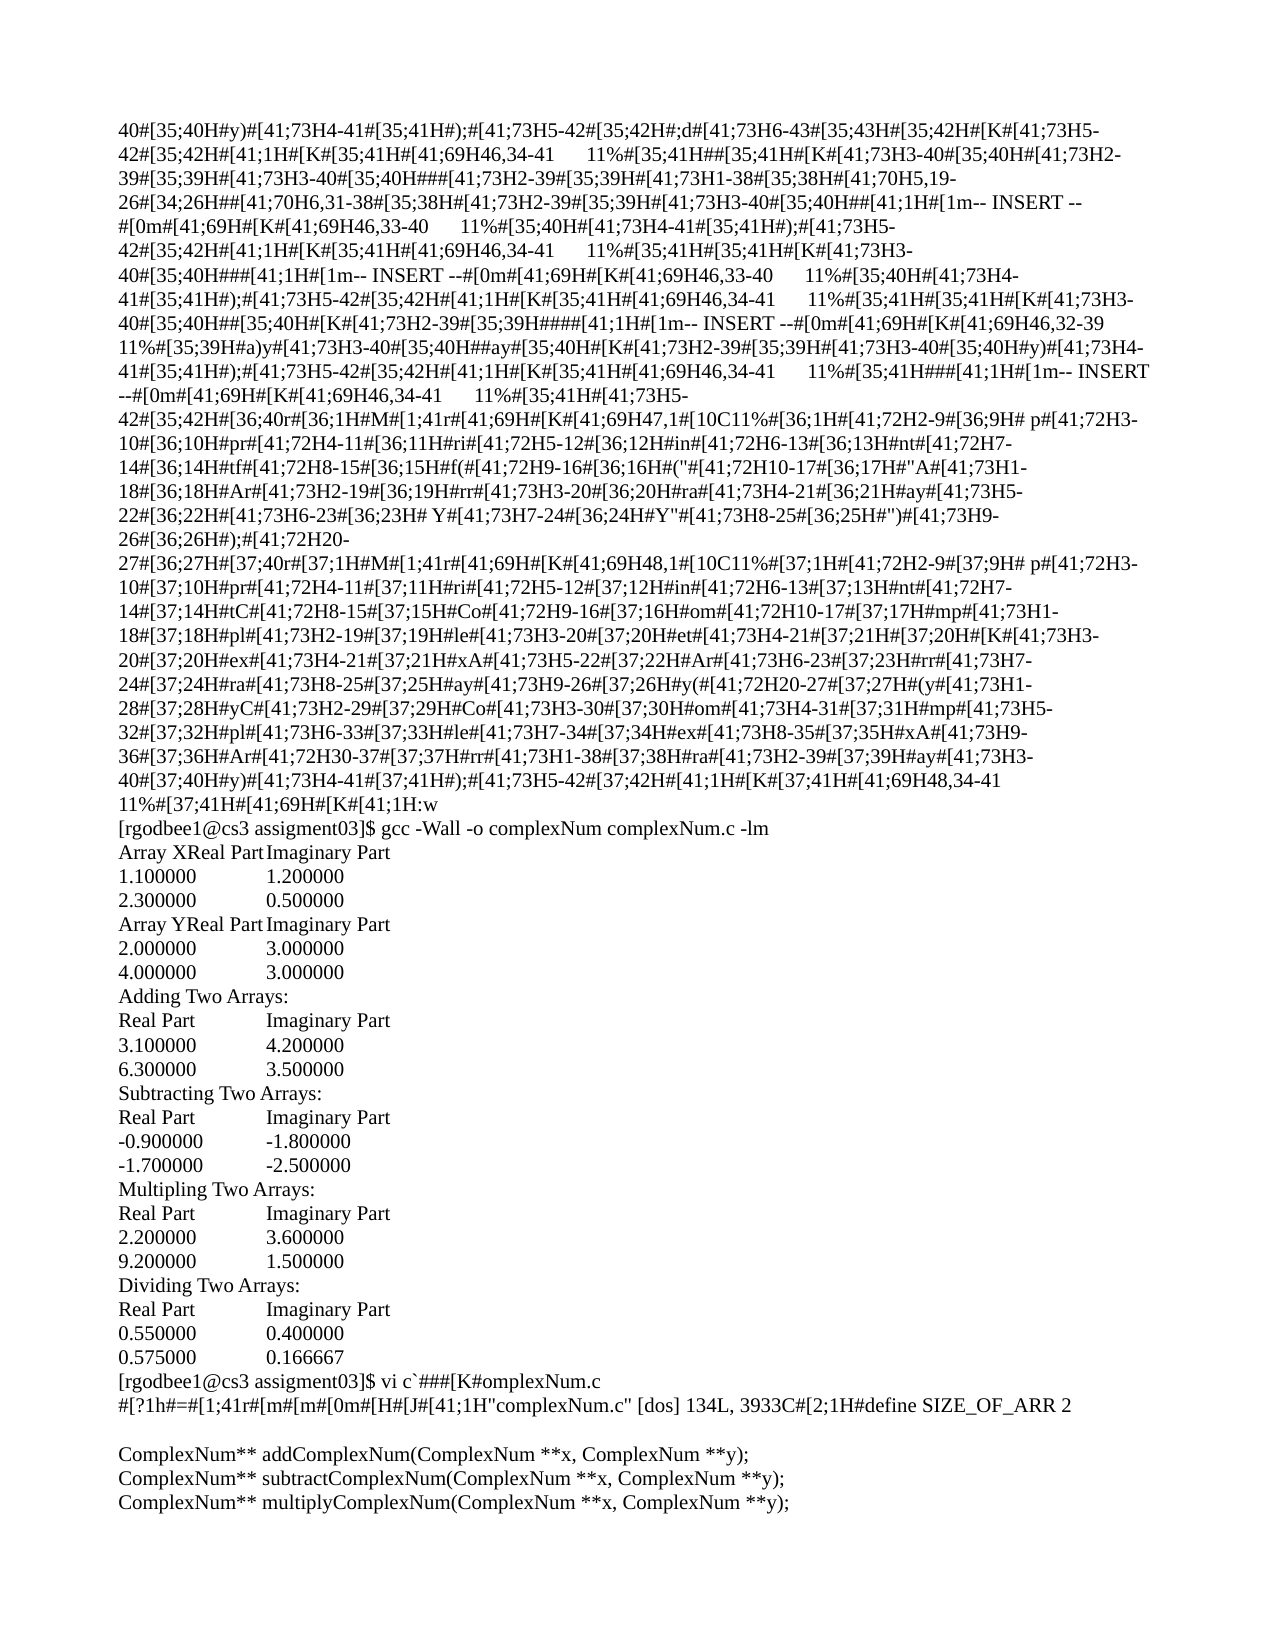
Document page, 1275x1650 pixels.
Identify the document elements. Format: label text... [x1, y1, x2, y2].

text ComplexNum** subtractComplexNum(ComplexNum **x, ComplexNum **y); [118, 1466, 1157, 1490]
text Real Part Imaginary Part [118, 1201, 1157, 1225]
text 2.200000 3.600000 [118, 1225, 1157, 1249]
text Real Part Imaginary Part [118, 1297, 1157, 1321]
text #[?1h#=#[1;41r#[m#[m#[0m#[H#[J#[41;1H"complexNum.c" [dos] 134L, 3933C#[2;1H#define SIZE_OF_ARR 2 [118, 1393, 1157, 1417]
text [rgodbee1@cs3 assigment03]$ vi c`###[K#omplexNum.c [118, 1369, 1157, 1393]
text -0.900000 -1.800000 [118, 1129, 1157, 1153]
text [rgodbee1@cs3 assigment03]$ gcc -Wall -o complexNum complexNum.c -lm [118, 816, 1157, 840]
text 6.300000 3.500000 [118, 1057, 1157, 1081]
text 3.100000 4.200000 [118, 1032, 1157, 1057]
text 1.100000 1.200000 [118, 864, 1157, 888]
text 2.000000 3.000000 [118, 936, 1157, 960]
text Adding Two Arrays: [118, 984, 1157, 1008]
text 2.300000 0.500000 [118, 888, 1157, 912]
text Multipling Two Arrays: [118, 1177, 1157, 1201]
text Dividing Two Arrays: [118, 1273, 1157, 1297]
text Real Part Imaginary Part [118, 1105, 1157, 1129]
text Real Part Imaginary Part [118, 1008, 1157, 1032]
text -1.700000 -2.500000 [118, 1153, 1157, 1177]
text Subtracting Two Arrays: [118, 1081, 1157, 1105]
text ComplexNum** multiplyComplexNum(ComplexNum **x, ComplexNum **y); [118, 1490, 1157, 1514]
text ComplexNum** addComplexNum(ComplexNum **x, ComplexNum **y); [118, 1442, 1157, 1466]
text 0.575000 0.166667 [118, 1345, 1157, 1369]
text Array YReal Part Imaginary Part [118, 912, 1157, 936]
text Array XReal Part Imaginary Part [118, 840, 1157, 864]
text 0.550000 0.400000 [118, 1321, 1157, 1345]
text 9.200000 1.500000 [118, 1249, 1157, 1273]
text 4.000000 3.000000 [118, 960, 1157, 984]
text 40#[35;40H#y)#[41;73H4-41#[35;41H#);#[41;73H5-42#[35;42H#;d#[41;73H6-43#[35;43H#[35;42H#[K#[41;73H5-42#[35;42H#[41;1H#[K#[35;41H#[41;69H46,34-41 11%#[35;41H##[35;41H#[K#[41;73H3-40#[35;40H#[41;73H2-39#[35;39H#[41;73H3-40#[35;40H###[41;73H2-39#[35;39H#[41;73H1-38#[35;38H#[41;70H5,19-26#[34;26H##[41;70H6,31-38#[35;38H#[41;73H2-39#[35;39H#[41;73H3-40#[35;40H##[41;1H#[1m-- INSERT --#[0m#[41;69H#[K#[41;69H46,33-40 11%#[35;40H#[41;73H4-41#[35;41H#);#[41;73H5-42#[35;42H#[41;1H#[K#[35;41H#[41;69H46,34-41 11%#[35;41H#[35;41H#[K#[41;73H3-40#[35;40H###[41;1H#[1m-- INSERT --#[0m#[41;69H#[K#[41;69H46,33-40 11%#[35;40H#[41;73H4-41#[35;41H#);#[41;73H5-42#[35;42H#[41;1H#[K#[35;41H#[41;69H46,34-41 11%#[35;41H#[35;41H#[K#[41;73H3-40#[35;40H##[35;40H#[K#[41;73H2-39#[35;39H####[41;1H#[1m-- INSERT --#[0m#[41;69H#[K#[41;69H46,32-39 11%#[35;39H#a)y#[41;73H3-40#[35;40H##ay#[35;40H#[K#[41;73H2-39#[35;39H#[41;73H3-40#[35;40H#y)#[41;73H4-41#[35;41H#);#[41;73H5-42#[35;42H#[41;1H#[K#[35;41H#[41;69H46,34-41 11%#[35;41H###[41;1H#[1m-- INSERT --#[0m#[41;69H#[K#[41;69H46,34-41 11%#[35;41H#[41;73H5-42#[35;42H#[36;40r#[36;1H#M#[1;41r#[41;69H#[K#[41;69H47,1#[10C11%#[36;1H#[41;72H2-9#[36;9H# p#[41;72H3-10#[36;10H#pr#[41;72H4-11#[36;11H#ri#[41;72H5-12#[36;12H#in#[41;72H6-13#[36;13H#nt#[41;72H7-14#[36;14H#tf#[41;72H8-15#[36;15H#f(#[41;72H9-16#[36;16H#("#[41;72H10-17#[36;17H#"A#[41;73H1-18#[36;18H#Ar#[41;73H2-19#[36;19H#rr#[41;73H3-20#[36;20H#ra#[41;73H4-21#[36;21H#ay#[41;73H5-22#[36;22H#[41;73H6-23#[36;23H# Y#[41;73H7-24#[36;24H#Y"#[41;73H8-25#[36;25H#")#[41;73H9-26#[36;26H#);#[41;72H20-27#[36;27H#[37;40r#[37;1H#M#[1;41r#[41;69H#[K#[41;69H48,1#[10C11%#[37;1H#[41;72H2-9#[37;9H# p#[41;72H3-10#[37;10H#pr#[41;72H4-11#[37;11H#ri#[41;72H5-12#[37;12H#in#[41;72H6-13#[37;13H#nt#[41;72H7-14#[37;14H#tC#[41;72H8-15#[37;15H#Co#[41;72H9-16#[37;16H#om#[41;72H10-17#[37;17H#mp#[41;73H1-18#[37;18H#pl#[41;73H2-19#[37;19H#le#[41;73H3-20#[37;20H#et#[41;73H4-21#[37;21H#[37;20H#[K#[41;73H3-20#[37;20H#ex#[41;73H4-21#[37;21H#xA#[41;73H5-22#[37;22H#Ar#[41;73H6-23#[37;23H#rr#[41;73H7-24#[37;24H#ra#[41;73H8-25#[37;25H#ay#[41;73H9-26#[37;26H#y(#[41;72H20-27#[37;27H#(y#[41;73H1-28#[37;28H#yC#[41;73H2-29#[37;29H#Co#[41;73H3-30#[37;30H#om#[41;73H4-31#[37;31H#mp#[41;73H5-32#[37;32H#pl#[41;73H6-33#[37;33H#le#[41;73H7-34#[37;34H#ex#[41;73H8-35#[37;35H#xA#[41;73H9-36#[37;36H#Ar#[41;72H30-37#[37;37H#rr#[41;73H1-38#[37;38H#ra#[41;73H2-39#[37;39H#ay#[41;73H3-40#[37;40H#y)#[41;73H4-41#[37;41H#);#[41;73H5-42#[37;42H#[41;1H#[K#[37;41H#[41;69H48,34-41 11%#[37;41H#[41;69H#[K#[41;1H:w [118, 118, 1157, 816]
